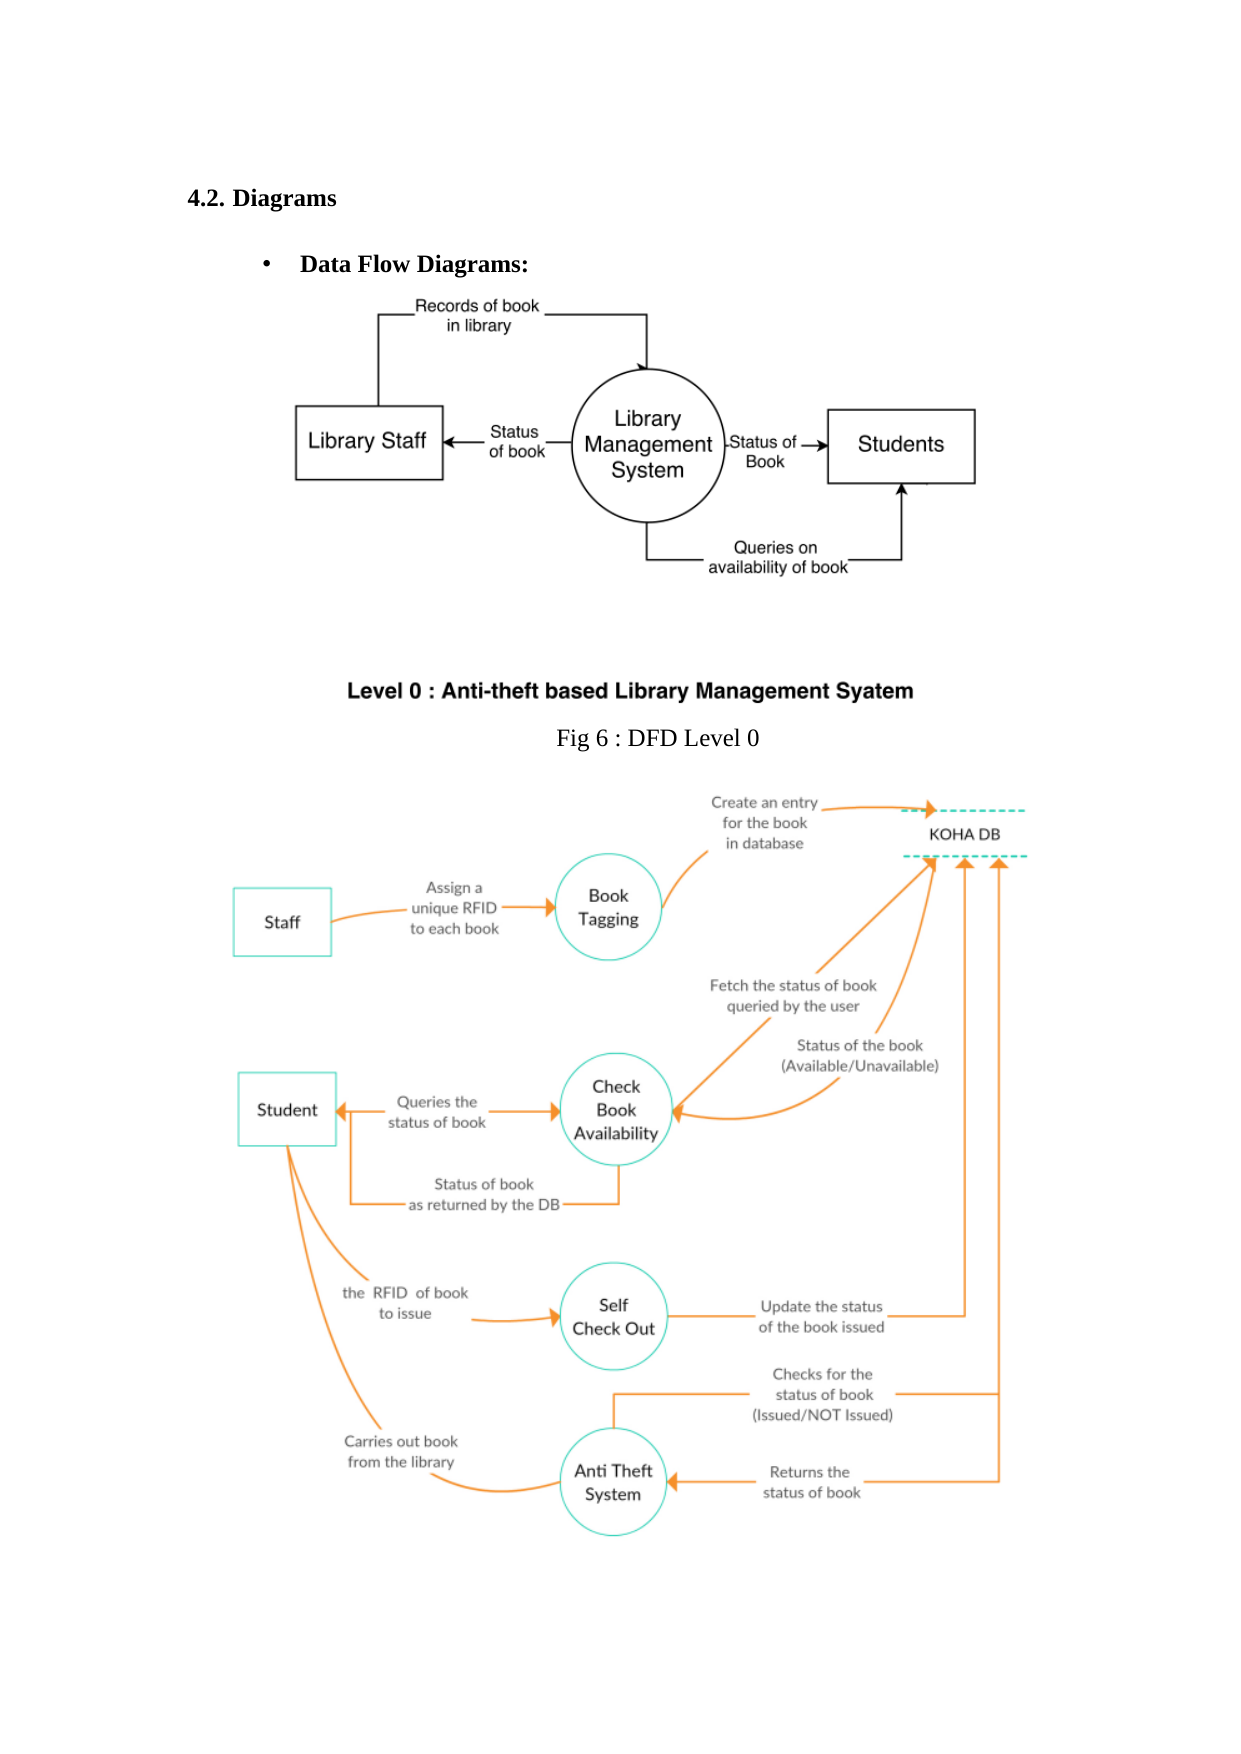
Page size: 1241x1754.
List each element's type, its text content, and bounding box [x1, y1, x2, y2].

picture [150, 777, 1091, 1560]
list Data Flow Diagrams: [262, 249, 1090, 278]
picture [206, 282, 1034, 715]
list Fig 6 : DFD Level 0 [225, 315, 1090, 752]
list Diagrams [187, 183, 1090, 212]
